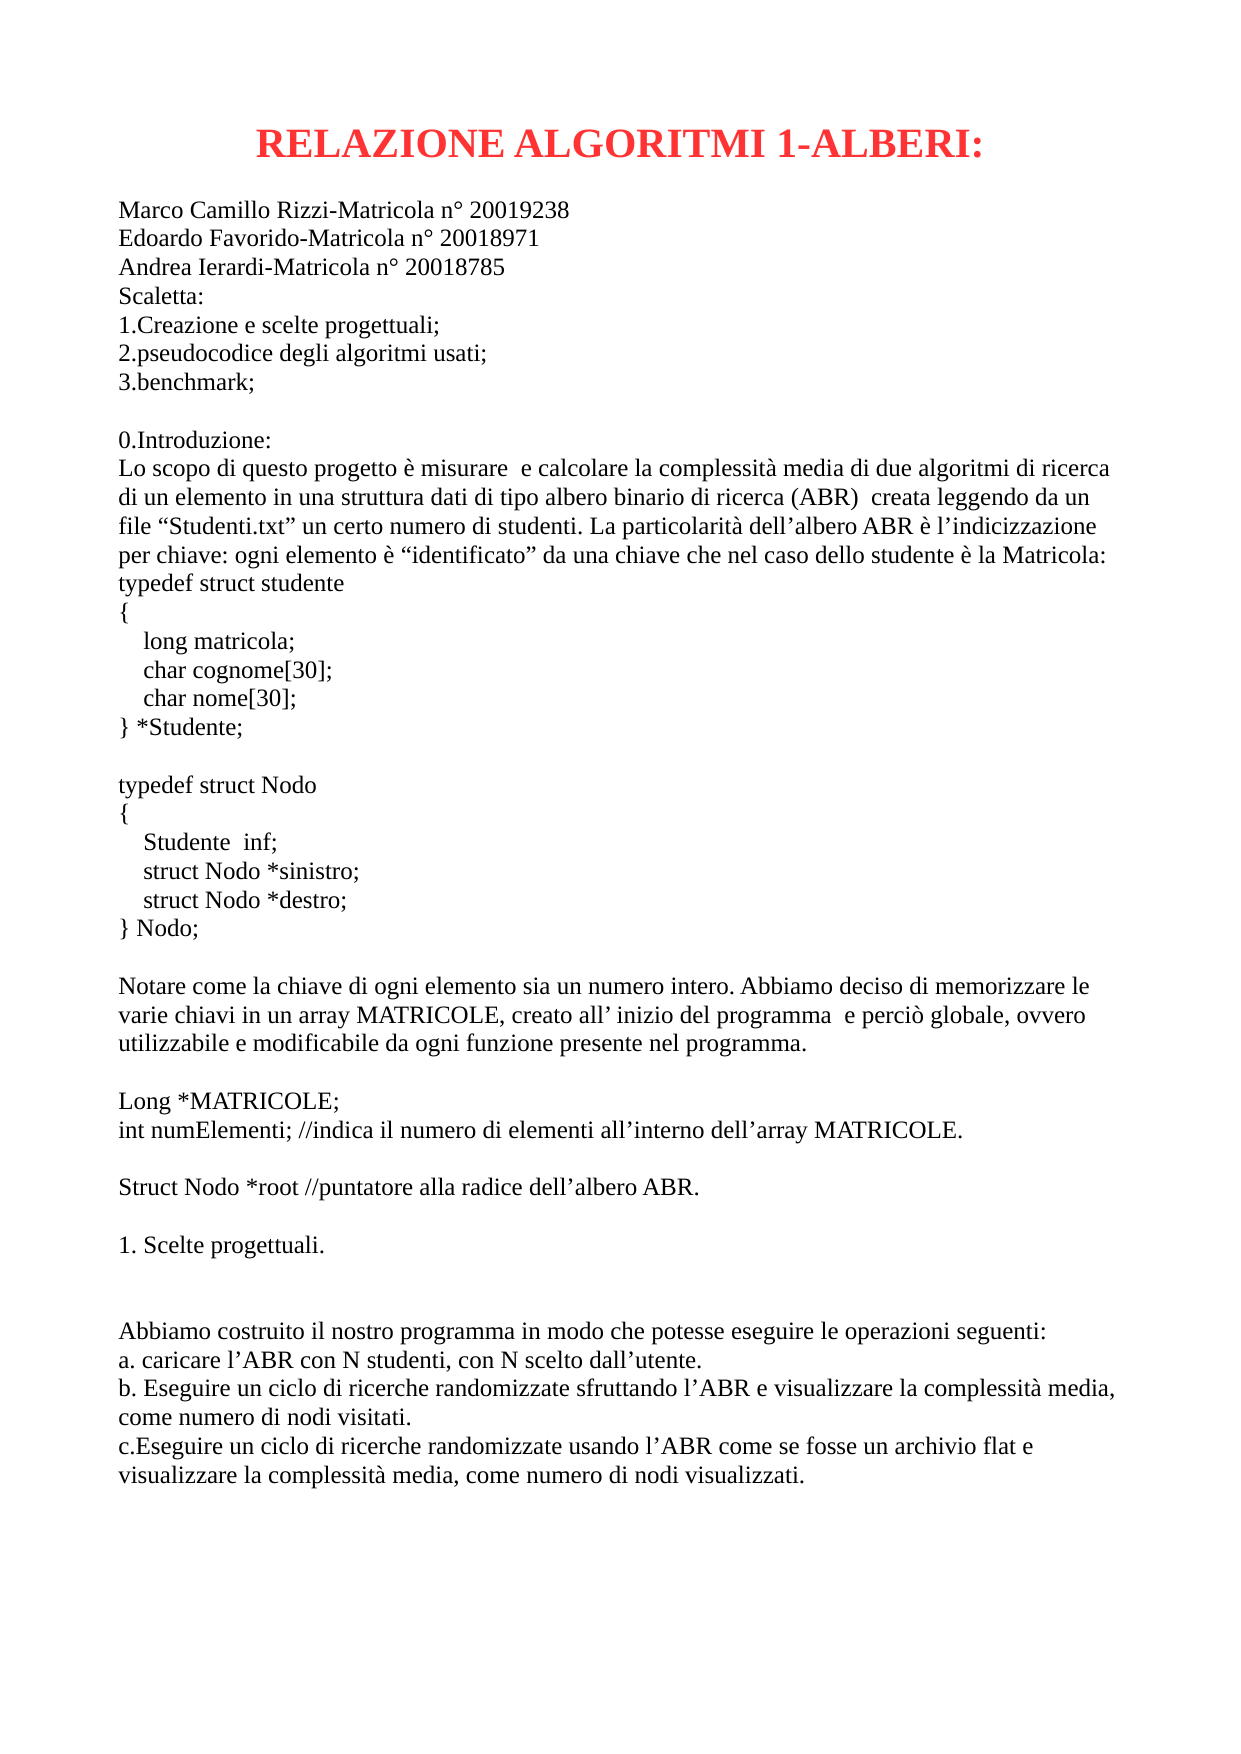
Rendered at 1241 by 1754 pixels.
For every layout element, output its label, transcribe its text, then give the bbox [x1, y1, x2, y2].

text Andrea Ierardi-Matricola n° 20018785 [118, 252, 1122, 281]
text Long *MATRICOLE; [118, 1086, 1122, 1115]
text Scaletta: [118, 281, 1122, 310]
text Struct Nodo *root //puntatore alla radice dell’albero ABR. [118, 1172, 1122, 1201]
text Edoardo Favorido-Matricola n° 20018971 [118, 223, 1122, 252]
text Lo scopo di questo progetto è misurare e calcolare la complessità media di due algoritmi di ricerca di un elemento in una struttura dati di tipo albero binario di ricerca (ABR) creata leggendo da un file “Studenti.txt” un certo numero di studenti. La particolarità dell’albero ABR è l’indicizzazione per chiave: ogni elemento è “identificato” da una chiave che nel caso dello studente è la Matricola: [118, 453, 1122, 568]
text struct Nodo *sinistro; [118, 856, 1122, 885]
text long matricola; [118, 626, 1122, 655]
text 1. Scelte progettuali. [118, 1230, 1122, 1258]
text { [118, 597, 1122, 626]
text } Nodo; [118, 913, 1122, 942]
text Notare come la chiave di ogni elemento sia un numero intero. Abbiamo deciso di memorizzare le varie chiavi in un array MATRICOLE, creato all’ inizio del programma e perciò globale, ovvero utilizzabile e modificabile da ogni funzione presente nel programma. [118, 971, 1122, 1057]
text typedef struct studente [118, 568, 1122, 597]
text int numElementi; //indica il numero di elementi all’interno dell’array MATRICOLE. [118, 1115, 1122, 1143]
text char nome[30]; [118, 683, 1122, 712]
text { [118, 798, 1122, 827]
text RELAZIONE ALGORITMI 1-ALBERI: [118, 118, 1122, 166]
text 0.Introduzione: [118, 425, 1122, 453]
text Studente inf; [118, 827, 1122, 856]
text b. Eseguire un ciclo di ricerche randomizzate sfruttando l’ABR e visualizzare la complessità media, come numero di nodi visitati. [118, 1373, 1122, 1431]
text typedef struct Nodo [118, 770, 1122, 798]
text Marco Camillo Rizzi-Matricola n° 20019238 [118, 195, 1122, 223]
text c.Eseguire un ciclo di ricerche randomizzate usando l’ABR come se fosse un archivio flat e visualizzare la complessità media, come numero di nodi visualizzati. [118, 1431, 1122, 1488]
text a. caricare l’ABR con N studenti, con N scelto dall’utente. [118, 1345, 1122, 1373]
text } *Studente; [118, 712, 1122, 741]
text char cognome[30]; [118, 655, 1122, 683]
text 2.pseudocodice degli algoritmi usati; [118, 338, 1122, 367]
text 3.benchmark; [118, 367, 1122, 396]
text 1.Creazione e scelte progettuali; [118, 310, 1122, 338]
text struct Nodo *destro; [118, 885, 1122, 913]
text Abbiamo costruito il nostro programma in modo che potesse eseguire le operazioni seguenti: [118, 1316, 1122, 1345]
